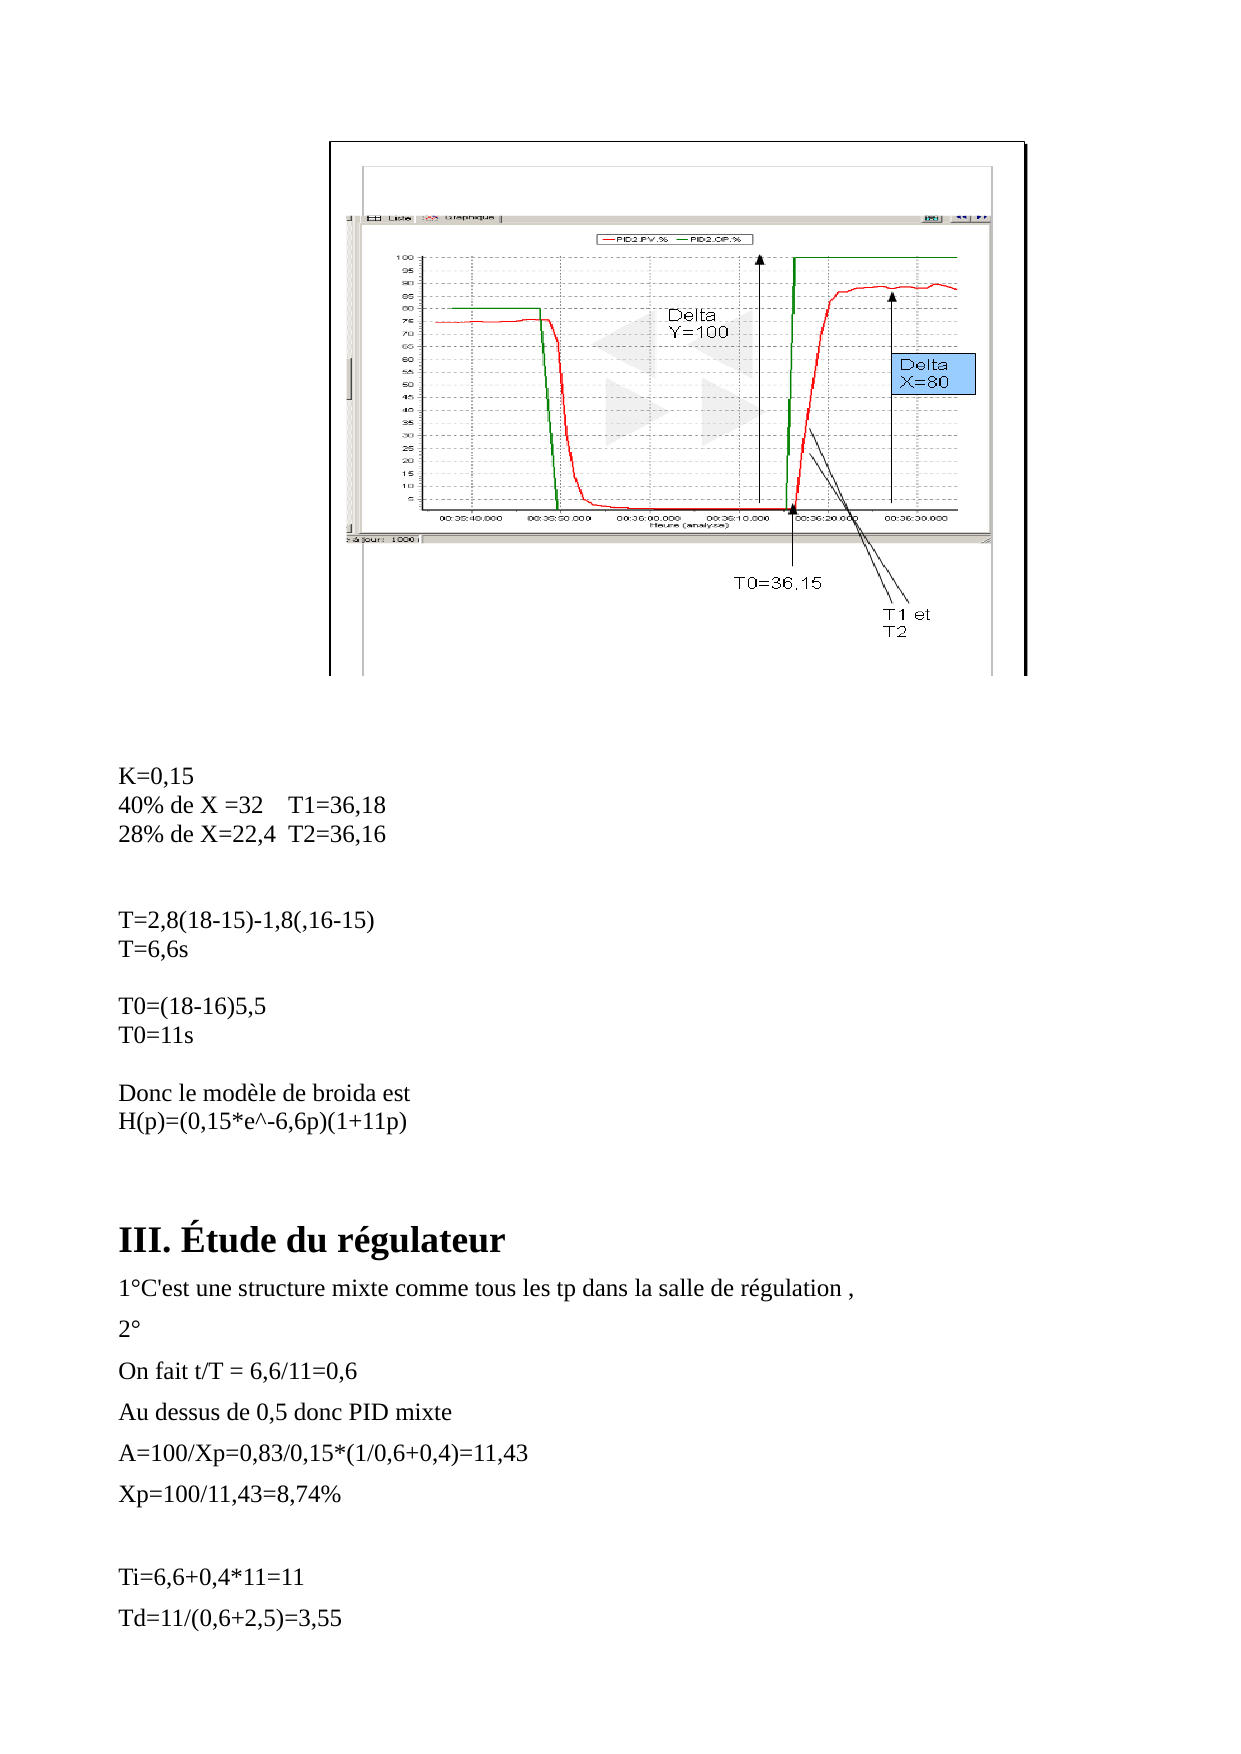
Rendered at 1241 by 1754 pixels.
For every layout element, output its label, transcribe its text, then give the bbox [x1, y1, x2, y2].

text T0=11s [118, 1020, 1122, 1049]
text 28% de X=22,4 T2=36,16 [118, 819, 1122, 848]
text T0=(18-16)5,5 [118, 991, 1122, 1020]
text Td=11/(0,6+2,5)=3,55 [118, 1603, 1122, 1632]
text T=6,6s [118, 934, 1122, 963]
text 2° [118, 1314, 1122, 1343]
text A=100/Xp=0,83/0,15*(1/0,6+0,4)=11,43 [118, 1438, 1122, 1467]
text K=0,15 [118, 761, 1122, 790]
subtitle III. Étude du régulateur [118, 1218, 1122, 1261]
picture [306, 135, 1038, 676]
text 40% de X =32 T1=36,18 [118, 790, 1122, 819]
text Au dessus de 0,5 donc PID mixte [118, 1397, 1122, 1426]
text Xp=100/11,43=8,74% [118, 1479, 1122, 1508]
text 1°C'est une structure mixte comme tous les tp dans la salle de régulation , [118, 1273, 1122, 1302]
text Donc le modèle de broida est [118, 1078, 1122, 1106]
text H(p)=(0,15*e^-6,6p)(1+11p) [118, 1106, 1122, 1135]
text Ti=6,6+0,4*11=11 [118, 1562, 1122, 1591]
text On fait t/T = 6,6/11=0,6 [118, 1356, 1122, 1384]
text T=2,8(18-15)-1,8(,16-15) [118, 905, 1122, 934]
